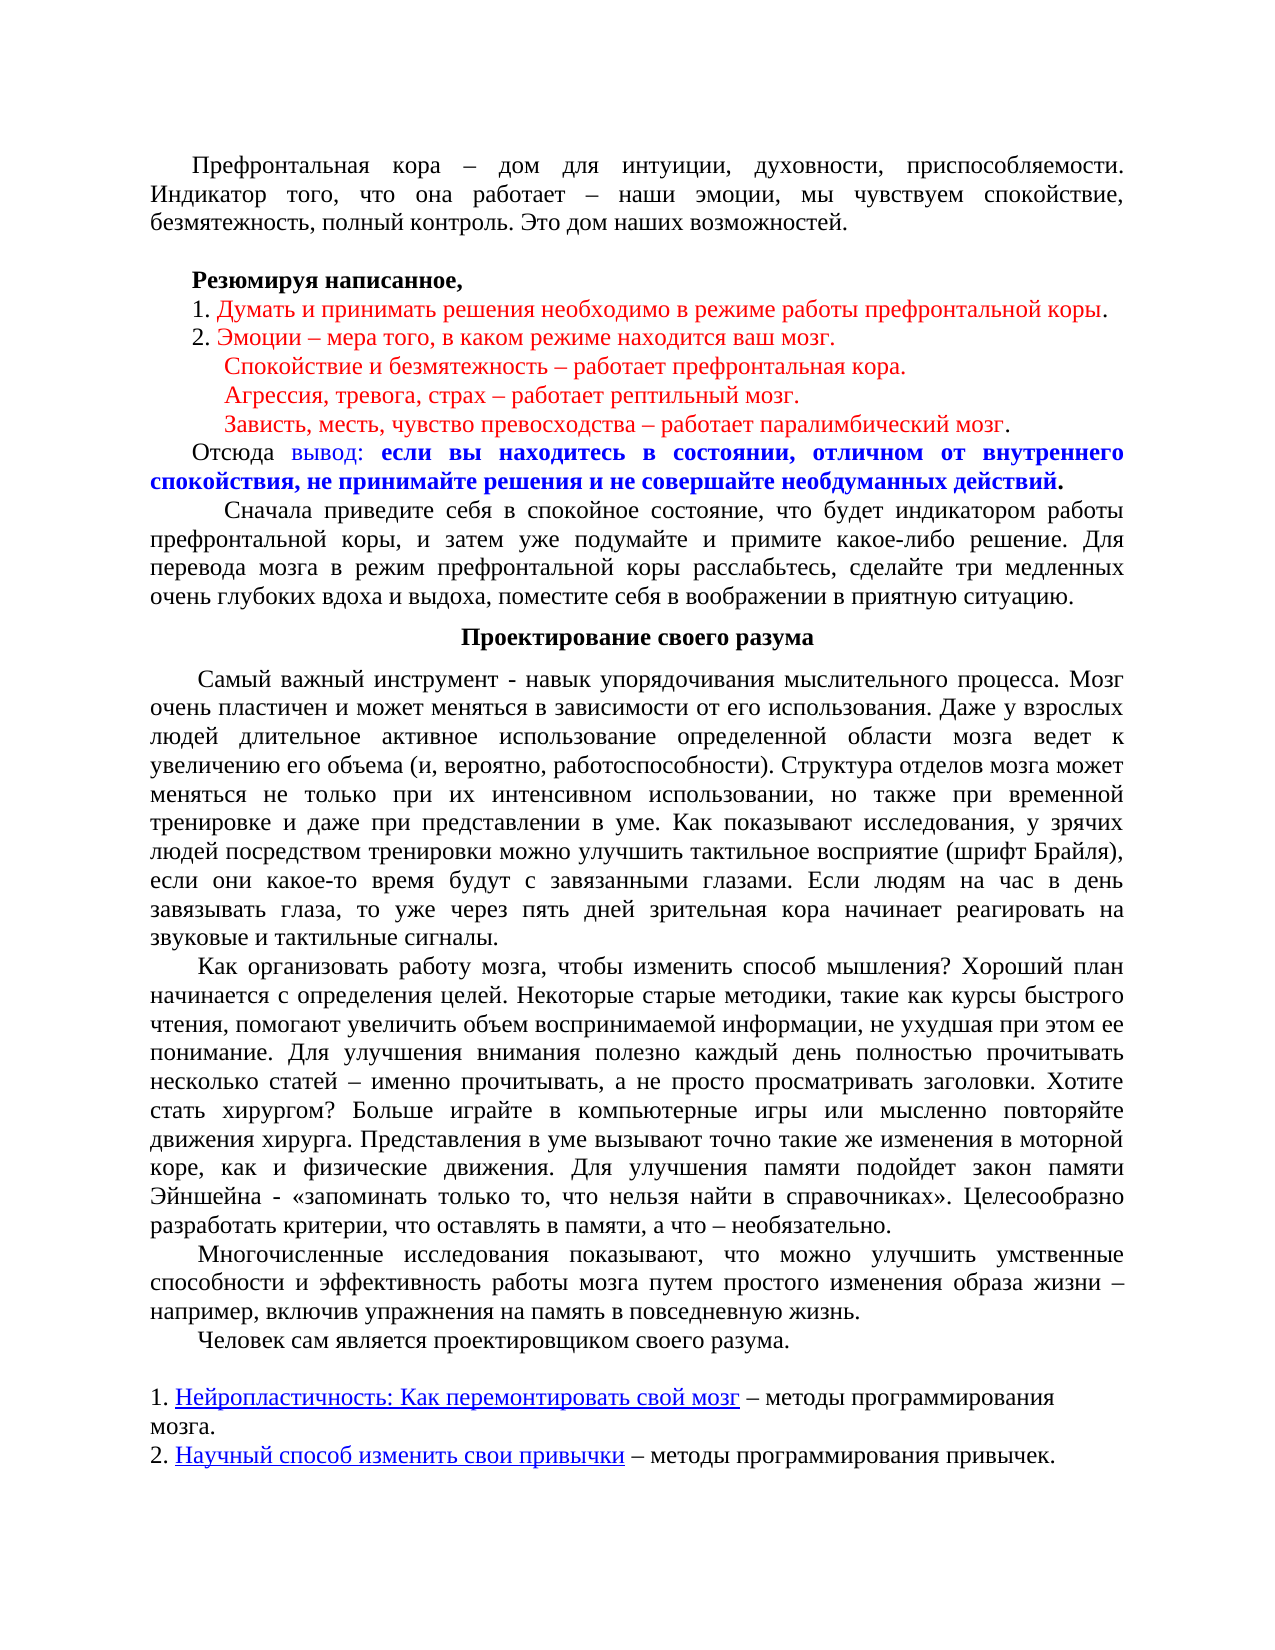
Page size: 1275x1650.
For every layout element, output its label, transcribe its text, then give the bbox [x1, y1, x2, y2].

text Отсюда вывод: если вы находитесь в состоянии, отличном от внутреннего спокойствия, не принимайте решения и не совершайте необдуманных действий. Сначала приведите себя в спокойное состояние, что будет индикатором работы префронтальной коры, и затем уже подумайте и примите какое-либо решение. Для перевода мозга в режим префронтальной коры расслабьтесь, сделайте три медленных очень глубоких вдоха и выдоха, поместите себя в воображении в приятную ситуацию. [150, 437, 1125, 610]
text 2. Эмоции – мера того, в каком режиме находится ваш мозг. [150, 322, 1125, 351]
subtitle Проектирование своего разума [150, 622, 1125, 651]
text Как организовать работу мозга, чтобы изменить способ мышления? Хороший план начинается с определения целей. Некоторые старые методики, такие как курсы быстрого чтения, помогают увеличить объем воспринимаемой информации, не ухудшая при этом ее понимание. Для улучшения внимания полезно каждый день полностью прочитывать несколько статей – именно прочитывать, а не просто просматривать заголовки. Хотите стать хирургом? Больше играйте в компьютерные игры или мысленно повторяйте движения хирурга. Представления в уме вызывают точно такие же изменения в моторной коре, как и физические движения. Для улучшения памяти подойдет закон памяти Эйншейна - «запоминать только то, что нельзя найти в справочниках». Целесообразно разработать критерии, что оставлять в памяти, а что – необязательно. [150, 951, 1125, 1239]
text Префронтальная кора – дом для интуиции, духовности, приспособляемости. Индикатор того, что она работает – наши эмоции, мы чувствуем спокойствие, безмятежность, полный контроль. Это дом наших возможностей. [150, 150, 1125, 236]
text Многочисленные исследования показывают, что можно улучшить умственные способности и эффективность работы мозга путем простого изменения образа жизни – например, включив упражнения на память в повседневную жизнь. [150, 1239, 1125, 1325]
text Зависть, месть, чувство превосходства – работает паралимбический мозг. [150, 409, 1125, 437]
text Человек сам является проектировщиком своего разума. [150, 1325, 1125, 1354]
text Самый важный инструмент - навык упорядочивания мыслительного процесса. Мозг очень пластичен и может меняться в зависимости от его использования. Даже у взрослых людей длительное активное использование определенной области мозга ведет к увеличению его объема (и, вероятно, работоспособности). Структура отделов мозга может меняться не только при их интенсивном использовании, но также при временной тренировке и даже при представлении в уме. Как показывают исследования, у зрячих людей посредством тренировки можно улучшить тактильное восприятие (шрифт Брайля), если они какое-то время будут с завязанными глазами. Если людям на час в день завязывать глаза, то уже через пять дней зрительная кора начинает реагировать на звуковые и тактильные сигналы. [150, 664, 1125, 951]
text Резюмируя написанное, [150, 265, 1125, 294]
text 2. Научный способ изменить свои привычки – методы программирования привычек. [150, 1440, 1125, 1469]
text Агрессия, тревога, страх – работает рептильный мозг. [150, 380, 1125, 409]
text 1. Думать и принимать решения необходимо в режиме работы префронтальной коры. [150, 294, 1125, 322]
text Спокойствие и безмятежность – работает префронтальная кора. [150, 351, 1125, 380]
text 1. Нейропластичность: Как перемонтировать свой мозг – методы программирования мозга. [150, 1382, 1125, 1440]
